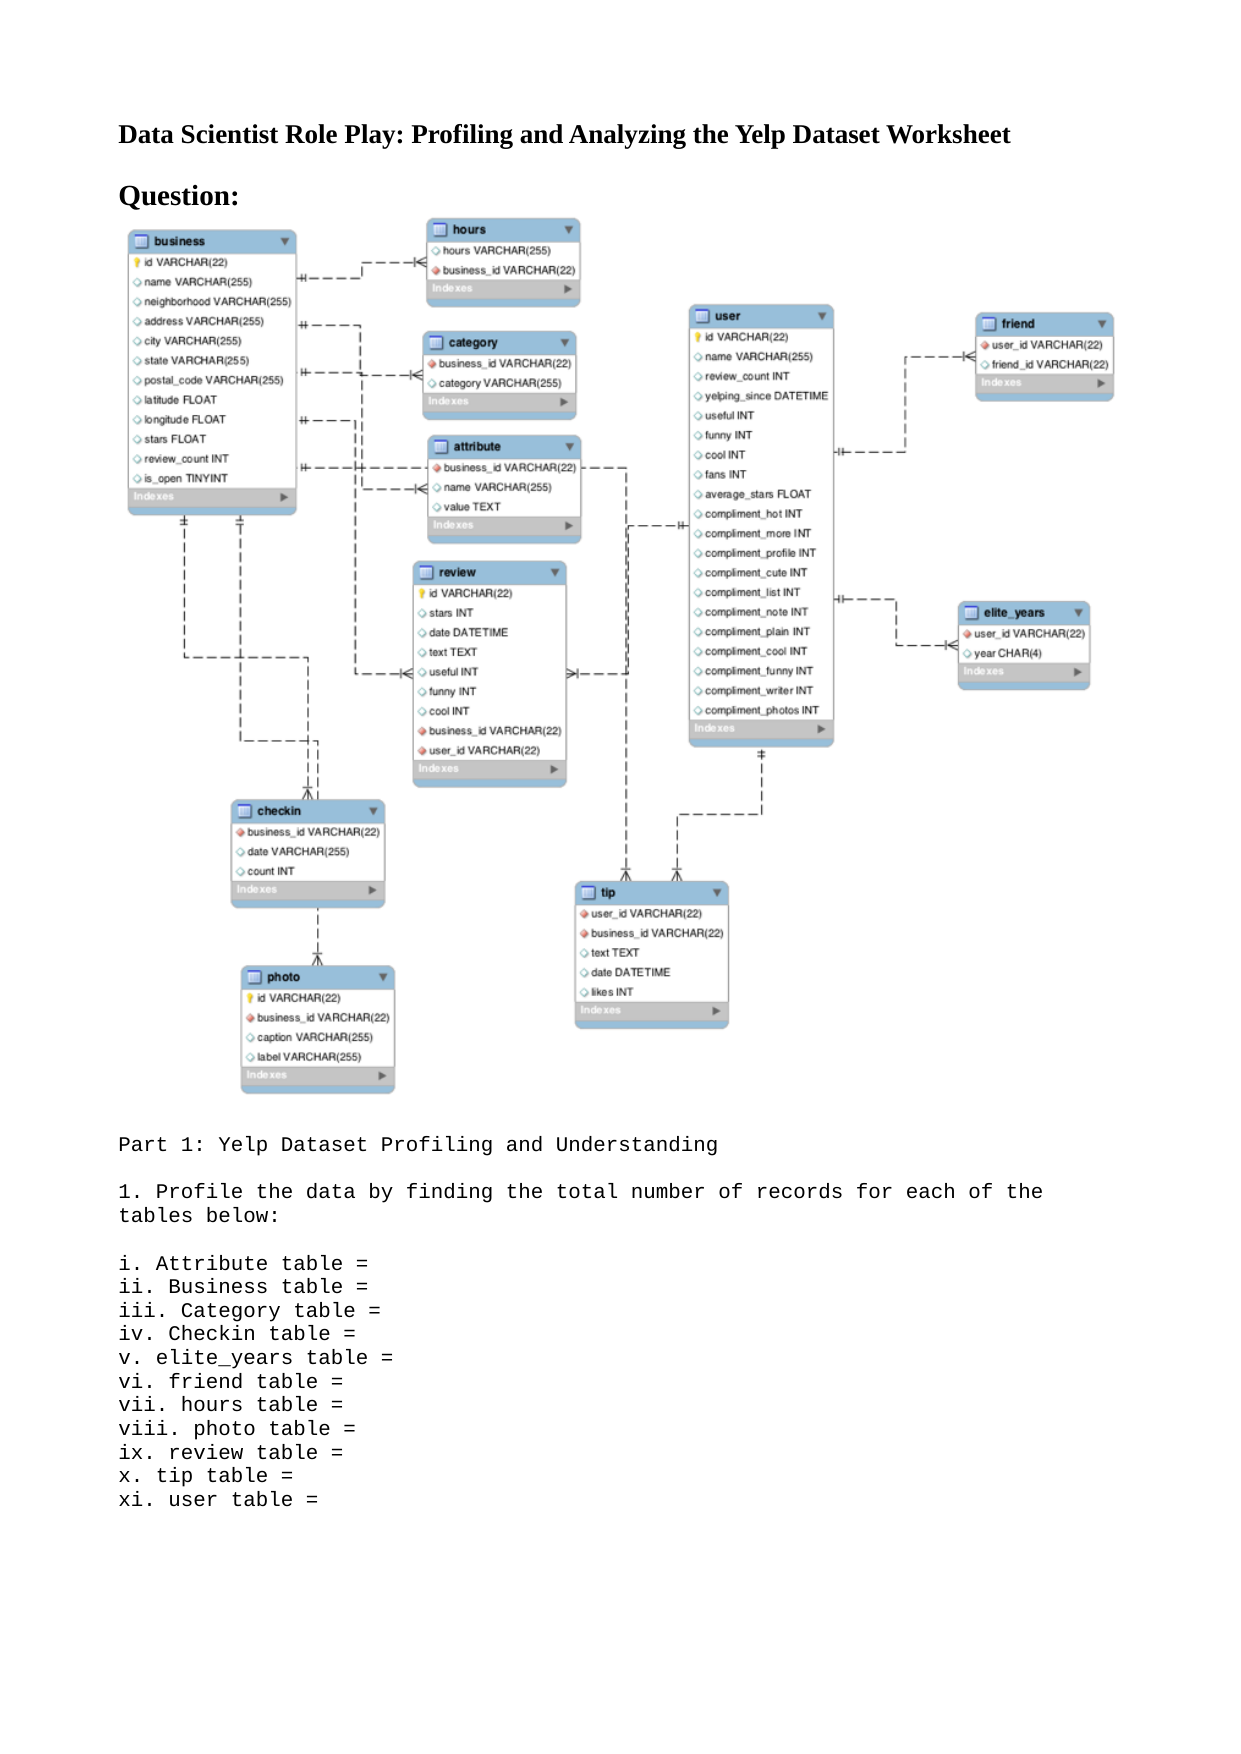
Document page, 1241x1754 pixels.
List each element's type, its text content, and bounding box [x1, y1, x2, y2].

text iii. Category table = [118, 1300, 1122, 1323]
text v. elite_years table = [118, 1347, 1122, 1371]
text x. tip table = [118, 1465, 1122, 1489]
picture [118, 211, 1123, 1106]
text Part 1: Yelp Dataset Profiling and Understanding [118, 1134, 1122, 1158]
text viii. photo table = [118, 1418, 1122, 1442]
text 1. Profile the data by finding the total number of records for each of the tables below: [118, 1182, 1122, 1229]
text vi. friend table = [118, 1371, 1122, 1394]
text iv. Checkin table = [118, 1323, 1122, 1347]
text i. Attribute table = [118, 1252, 1122, 1276]
text Data Scientist Role Play: Profiling and Analyzing the Yelp Dataset Worksheet [118, 118, 1122, 149]
text Question: [118, 178, 1122, 211]
text xi. user table = [118, 1489, 1122, 1513]
text vii. hours table = [118, 1394, 1122, 1418]
text ix. review table = [118, 1442, 1122, 1465]
text ii. Business table = [118, 1276, 1122, 1300]
